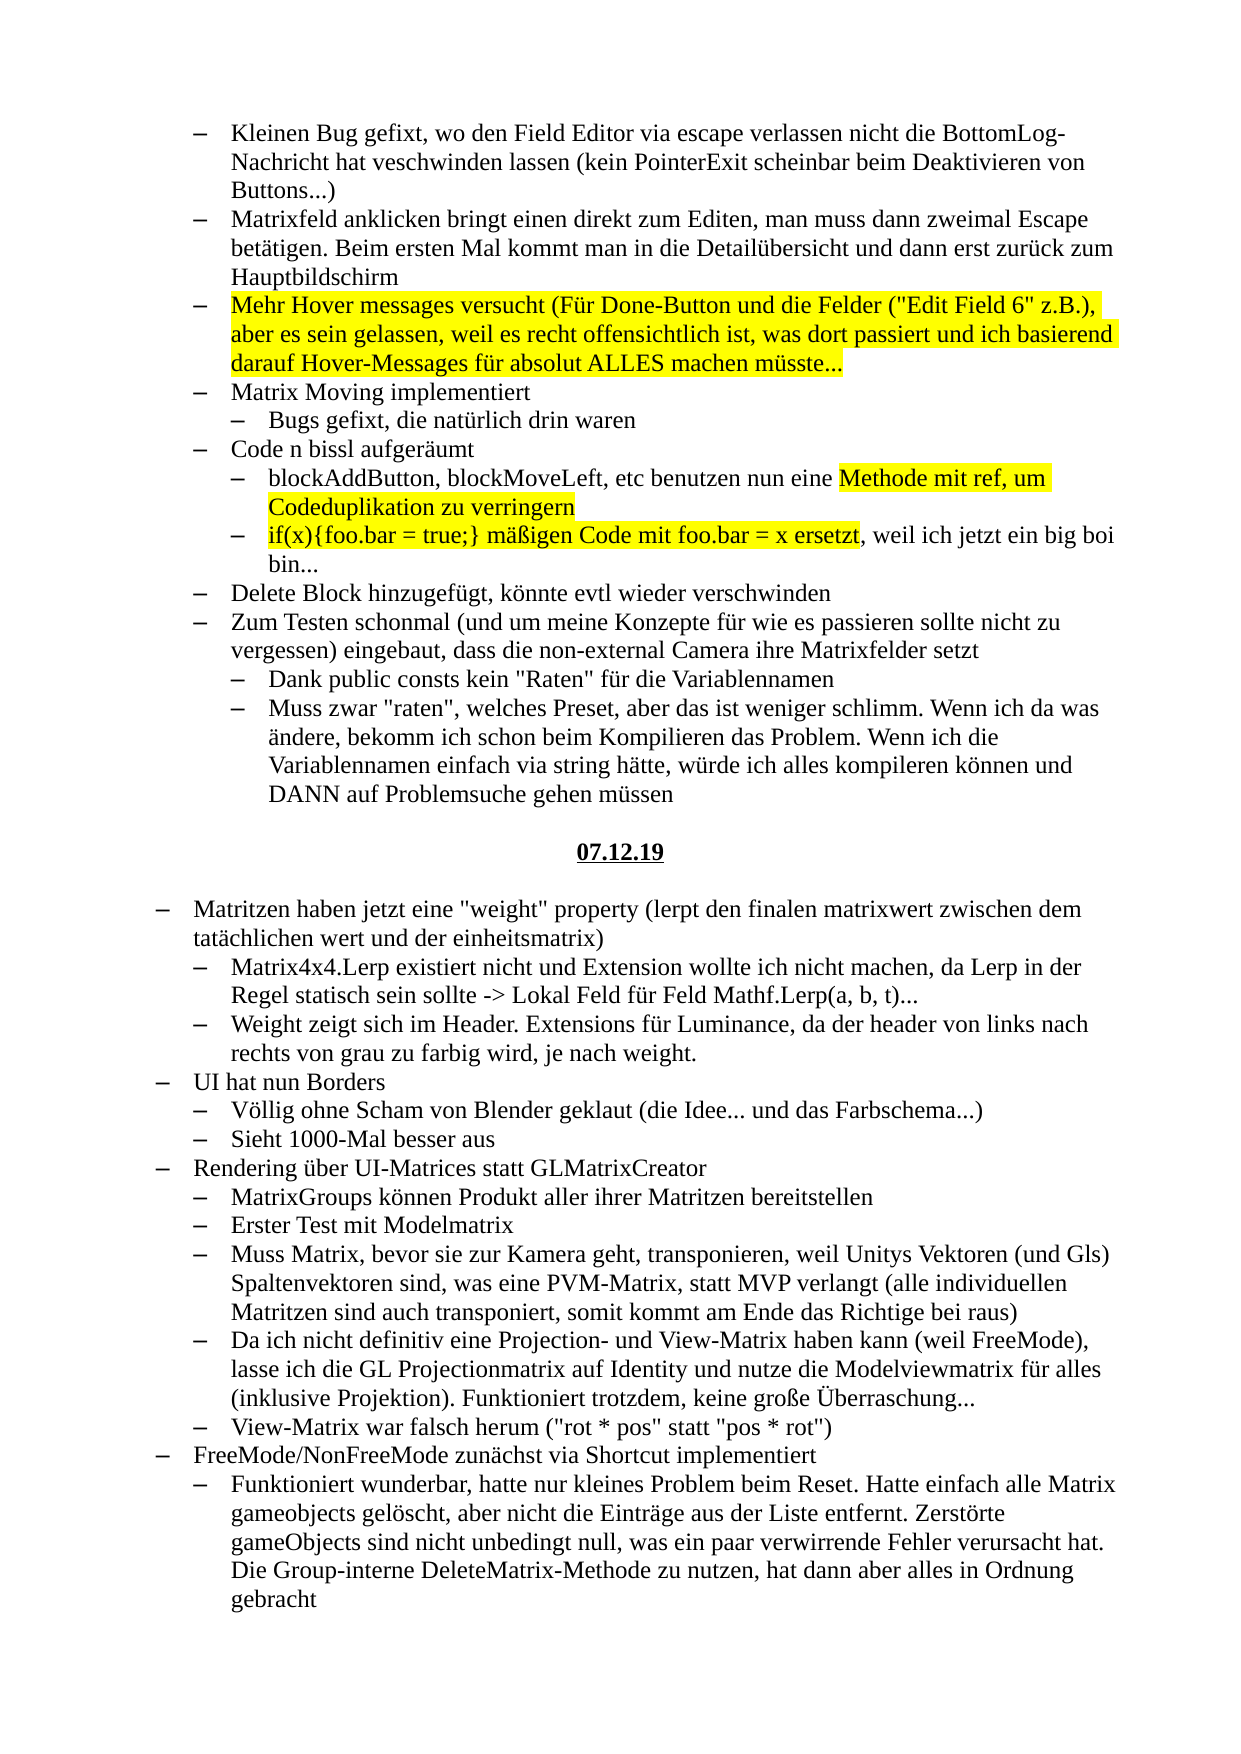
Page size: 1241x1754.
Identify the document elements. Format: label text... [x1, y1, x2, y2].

list Matritzen haben jetzt eine "weight" property (lerpt den finalen matrixwert zwischen dem tatächlichen wert und der einheitsmatrix) [156, 894, 1122, 952]
list blockAddButton, blockMoveLeft, etc benutzen nun eine Methode mit ref, um Codeduplikation zu verringern [231, 463, 1122, 521]
list UI hat nun Borders [156, 1067, 1122, 1096]
list Matrix Moving implementiert [193, 377, 1122, 406]
list Muss Matrix, bevor sie zur Kamera geht, transponieren, weil Unitys Vektoren (und Gls) Spaltenvektoren sind, was eine PVM-Matrix, statt MVP verlangt (alle individuellen Matritzen sind auch transponiert, somit kommt am Ende das Richtige bei raus) [193, 1239, 1122, 1326]
list if(x){foo.bar = true;} mäßigen Code mit foo.bar = x ersetzt, weil ich jetzt ein big boi bin... [231, 521, 1122, 578]
list View-Matrix war falsch herum ("rot * pos" statt "pos * rot") [193, 1412, 1122, 1441]
list Da ich nicht definitiv eine Projection- und View-Matrix haben kann (weil FreeMode), lasse ich die GL Projectionmatrix auf Identity und nutze die Modelviewmatrix für alles (inklusive Projektion). Funktioniert trotzdem, keine große Überraschung... [193, 1326, 1122, 1412]
text 07.12.19 [118, 837, 1122, 866]
list Dank public consts kein "Raten" für die Variablennamen [231, 664, 1122, 693]
list Völlig ohne Scham von Blender geklaut (die Idee... und das Farbschema...) [193, 1096, 1122, 1124]
list Matrix4x4.Lerp existiert nicht und Extension wollte ich nicht machen, da Lerp in der Regel statisch sein sollte -> Lokal Feld für Feld Mathf.Lerp(a, b, t)... [193, 952, 1122, 1009]
list Weight zeigt sich im Header. Extensions für Luminance, da der header von links nach rechts von grau zu farbig wird, je nach weight. [193, 1009, 1122, 1067]
list FreeMode/NonFreeMode zunächst via Shortcut implementiert [156, 1441, 1122, 1469]
list Rendering über UI-Matrices statt GLMatrixCreator [156, 1153, 1122, 1182]
list Muss zwar "raten", welches Preset, aber das ist weniger schlimm. Wenn ich da was ändere, bekomm ich schon beim Kompilieren das Problem. Wenn ich die Variablennamen einfach via string hätte, würde ich alles kompileren können und DANN auf Problemsuche gehen müssen [231, 693, 1122, 808]
list Mehr Hover messages versucht (Für Done-Button und die Felder ("Edit Field 6" z.B.), aber es sein gelassen, weil es recht offensichtlich ist, was dort passiert und ich basierend darauf Hover-Messages für absolut ALLES machen müsste... [193, 291, 1122, 377]
list Kleinen Bug gefixt, wo den Field Editor via escape verlassen nicht die BottomLog-Nachricht hat veschwinden lassen (kein PointerExit scheinbar beim Deaktivieren von Buttons...) [193, 118, 1122, 204]
list Erster Test mit Modelmatrix [193, 1211, 1122, 1239]
list Matrixfeld anklicken bringt einen direkt zum Editen, man muss dann zweimal Escape betätigen. Beim ersten Mal kommt man in die Detailübersicht und dann erst zurück zum Hauptbildschirm [193, 204, 1122, 291]
list Funktioniert wunderbar, hatte nur kleines Problem beim Reset. Hatte einfach alle Matrix gameobjects gelöscht, aber nicht die Einträge aus der Liste entfernt. Zerstörte gameObjects sind nicht unbedingt null, was ein paar verwirrende Fehler verursacht hat. Die Group-interne DeleteMatrix-Methode zu nutzen, hat dann aber alles in Ordnung gebracht [193, 1469, 1122, 1613]
list MatrixGroups können Produkt aller ihrer Matritzen bereitstellen [193, 1182, 1122, 1211]
list Zum Testen schonmal (und um meine Konzepte für wie es passieren sollte nicht zu vergessen) eingebaut, dass die non-external Camera ihre Matrixfelder setzt [193, 607, 1122, 664]
list Bugs gefixt, die natürlich drin waren [231, 406, 1122, 434]
list Delete Block hinzugefügt, könnte evtl wieder verschwinden [193, 578, 1122, 607]
list Code n bissl aufgeräumt [193, 434, 1122, 463]
list Sieht 1000-Mal besser aus [193, 1124, 1122, 1153]
